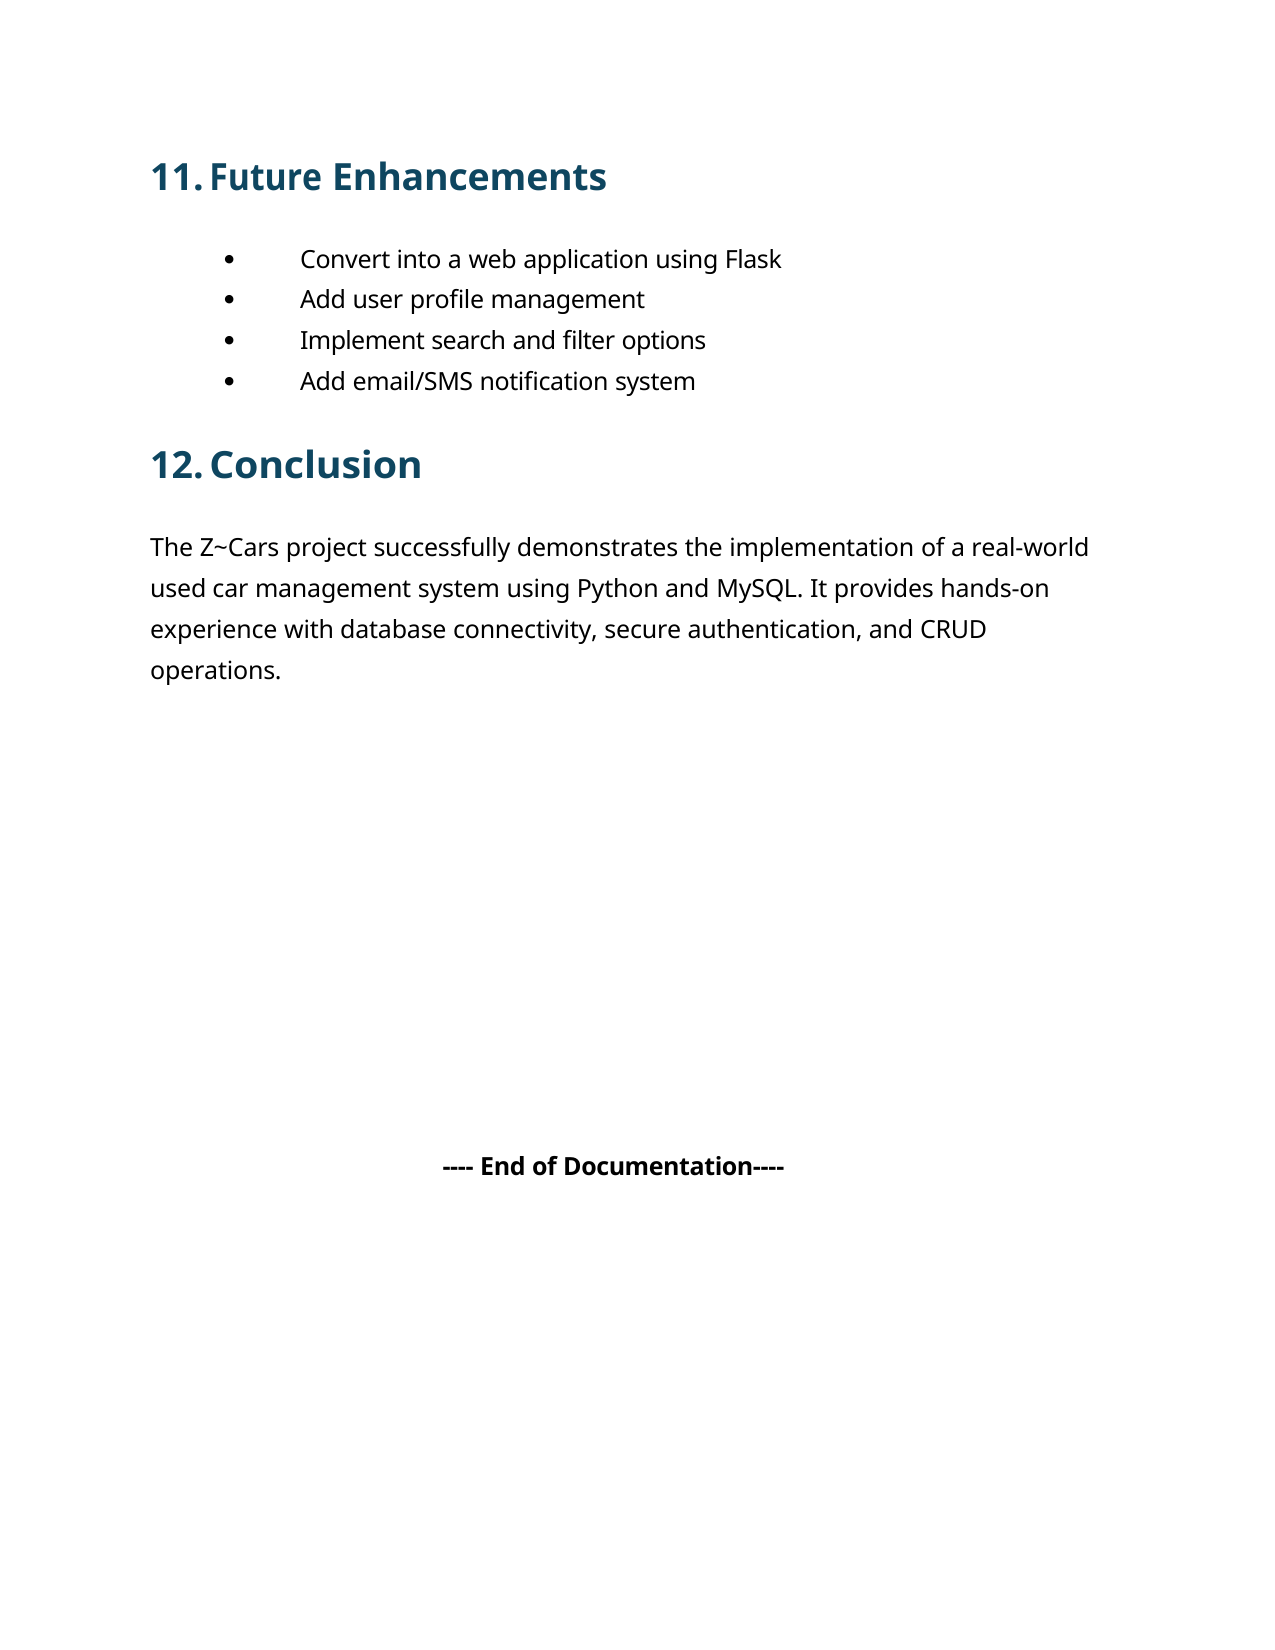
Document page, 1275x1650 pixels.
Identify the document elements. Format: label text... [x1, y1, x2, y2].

list Implement search and filter options [225, 323, 1125, 357]
list Add email/SMS notification system [225, 363, 1125, 397]
text ---- End of Documentation---- [150, 1148, 1078, 1182]
subtitle Future Enhancements [150, 150, 1125, 201]
list Add user profile management [225, 282, 1125, 316]
list Convert into a web application using Flask [225, 242, 1125, 276]
text The Z~Cars project successfully demonstrates the implementation of a real-world used car management system using Python and MySQL. It provides hands-on experience with database connectivity, secure authentication, and CRUD operations. [150, 529, 1119, 687]
subtitle Conclusion [150, 438, 1125, 489]
